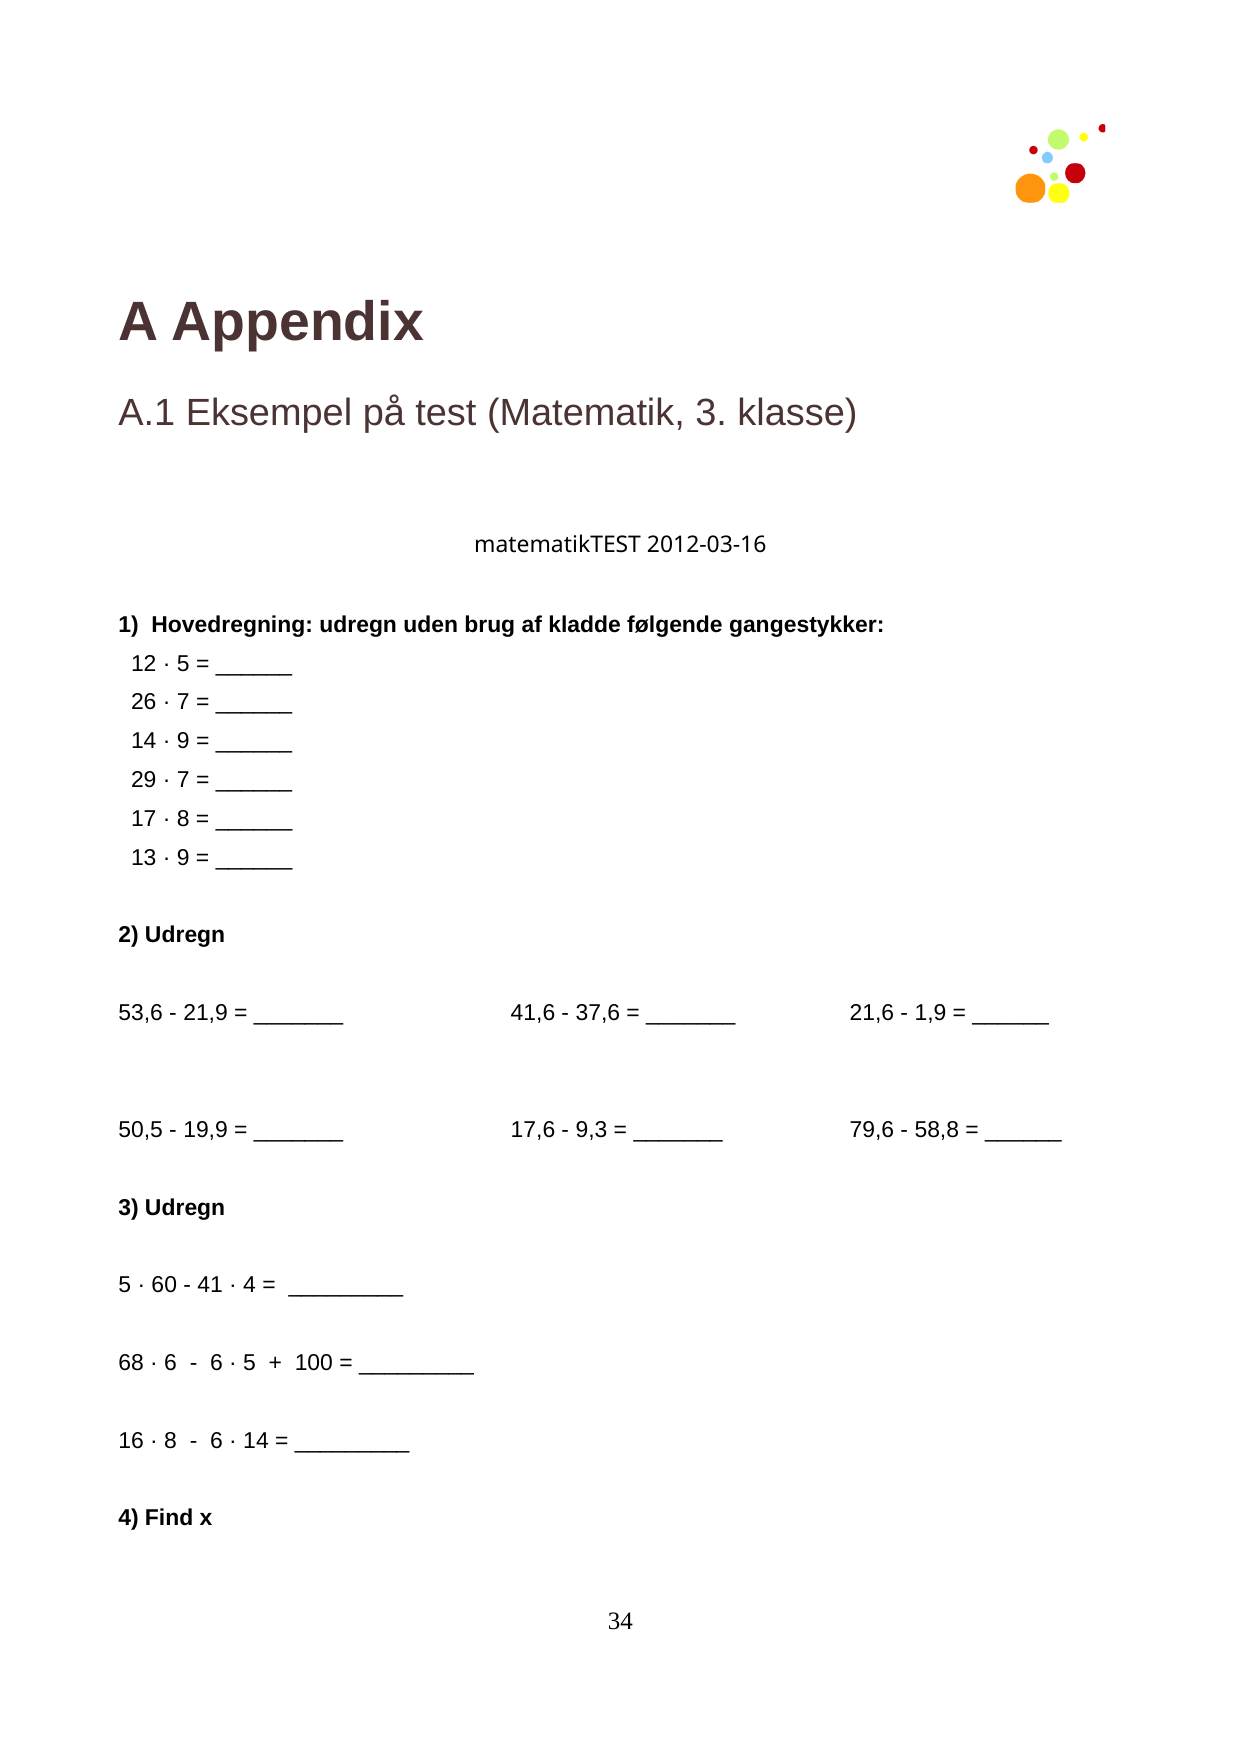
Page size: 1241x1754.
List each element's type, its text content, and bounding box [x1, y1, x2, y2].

text 17 · 8 = ______ [118, 805, 1122, 831]
subtitle Eksempel på test (Matematik, 3. klasse) [118, 389, 1122, 433]
picture [1015, 124, 1106, 203]
text 2) Udregn [118, 921, 1122, 948]
text matematikTEST 2012-03-16 [118, 528, 1122, 559]
text 68 · 6 - 6 · 5 + 100 = _________ [118, 1349, 1122, 1375]
text 1) Hovedregning: udregn uden brug af kladde følgende gangestykker: [118, 611, 1122, 637]
text 50,5 - 19,9 = _______ 17,6 - 9,3 = _______ 79,6 - 58,8 = ______ [118, 1116, 1122, 1142]
text 53,6 - 21,9 = _______ 41,6 - 37,6 = _______ 21,6 - 1,9 = ______ [118, 999, 1122, 1026]
text 13 · 9 = ______ [118, 844, 1122, 870]
text 14 · 9 = ______ [118, 727, 1122, 753]
text 29 · 7 = ______ [118, 766, 1122, 792]
text 16 · 8 - 6 · 14 = _________ [118, 1427, 1122, 1453]
text 26 · 7 = ______ [118, 688, 1122, 715]
text 3) Udregn [118, 1193, 1122, 1220]
text 12 · 5 = ______ [118, 649, 1122, 676]
subtitle Appendix [118, 288, 1122, 352]
text 5 · 60 - 41 · 4 = _________ [118, 1271, 1122, 1297]
text 4) Find x [118, 1504, 1122, 1531]
